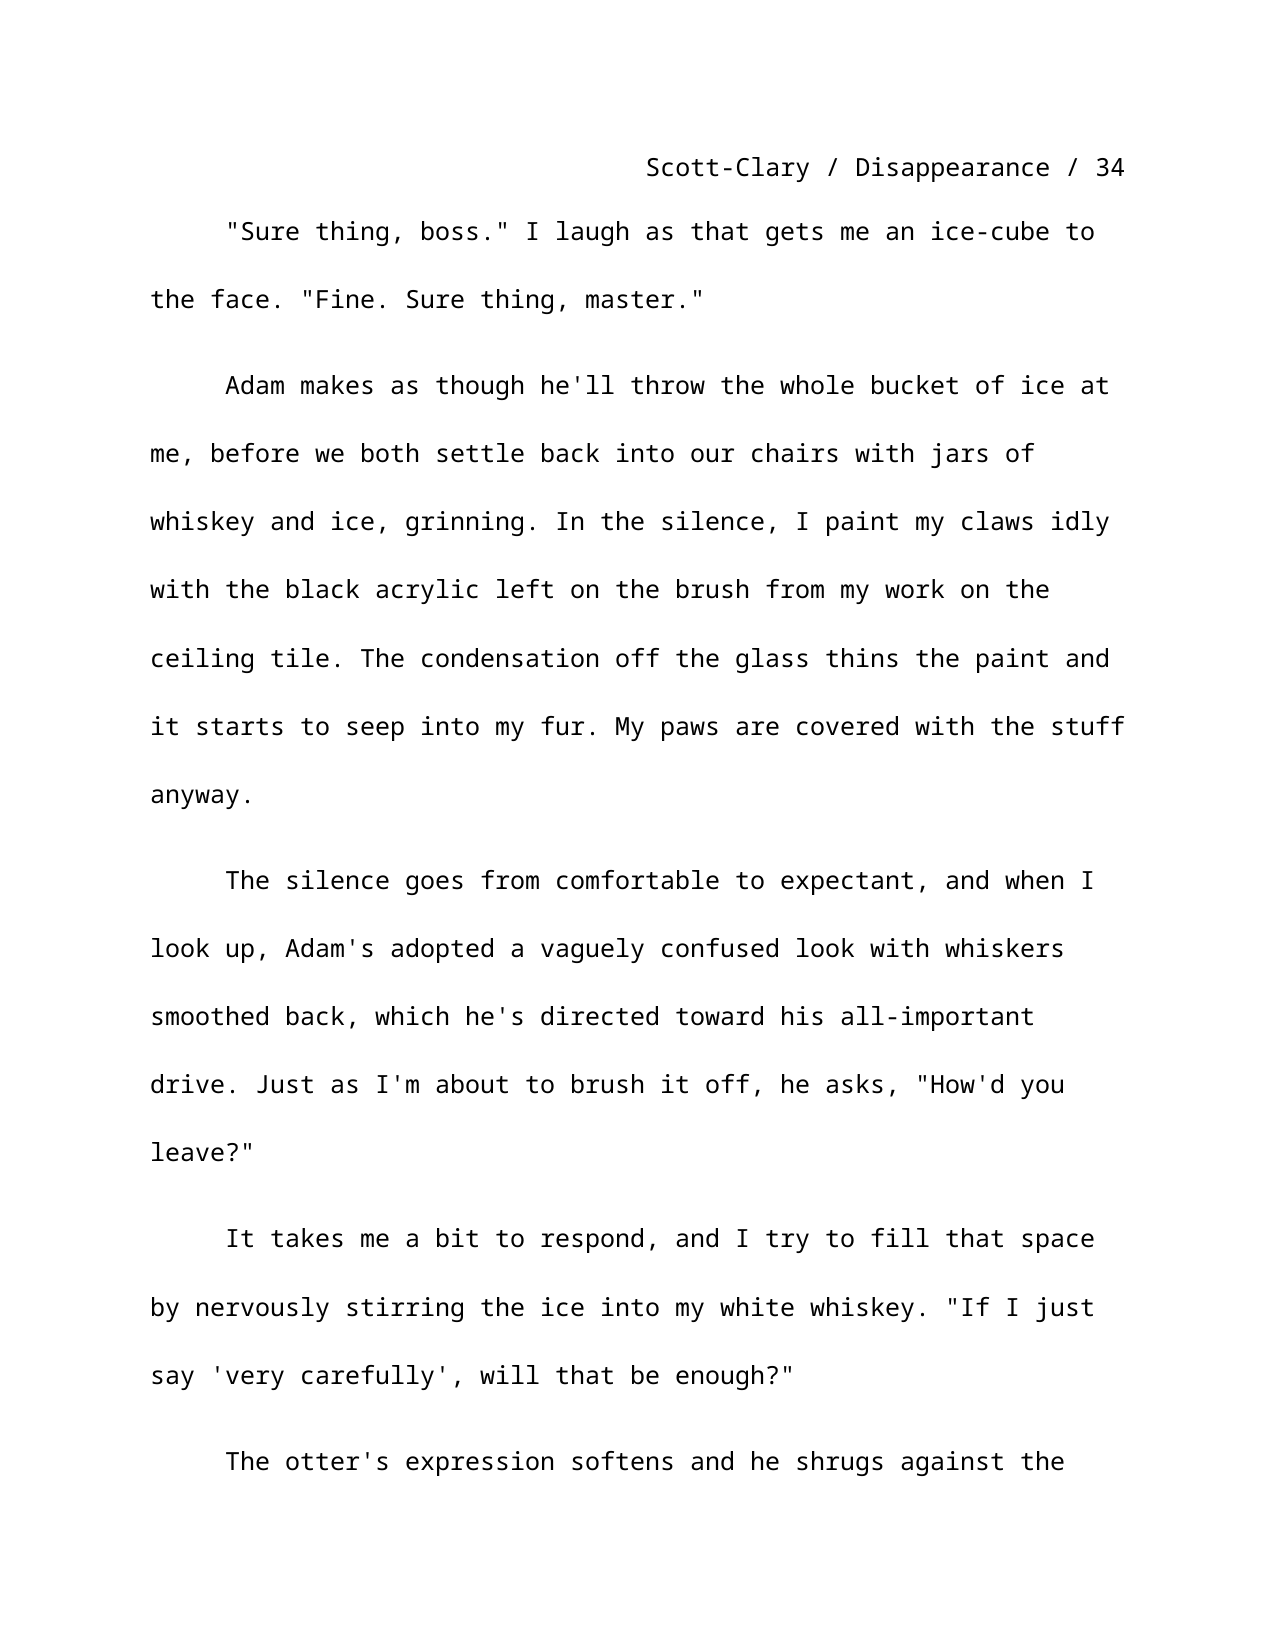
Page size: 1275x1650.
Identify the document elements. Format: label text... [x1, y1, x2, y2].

text It takes me a bit to respond, and I try to fill that space by nervously stirring the ice into my white whiskey. "If I just say 'very carefully', will that be enough?" [150, 1221, 1125, 1391]
text "Sure thing, boss." I laugh as that gets me an ice-cube to the face. "Fine. Sure thing, master." [150, 213, 1125, 316]
text The otter's expression softens and he shrugs against the [150, 1443, 1125, 1477]
text The silence goes from comfortable to expectant, and when I look up, Adam's adopted a vaguely confused look with whiskers smoothed back, which he's directed toward his all-important drive. Just as I'm about to brush it off, he asks, "How'd you leave?" [150, 862, 1125, 1169]
text Adam makes as though he'll throw the whole bucket of ice at me, before we both settle back into our chairs with jars of whiskey and ice, grinning. In the silence, I paint my claws idly with the black acrylic left on the brush from my work on the ceiling tile. The condensation off the glass thins the paint and it starts to seep into my fur. My paws are covered with the stuff anyway. [150, 368, 1125, 811]
